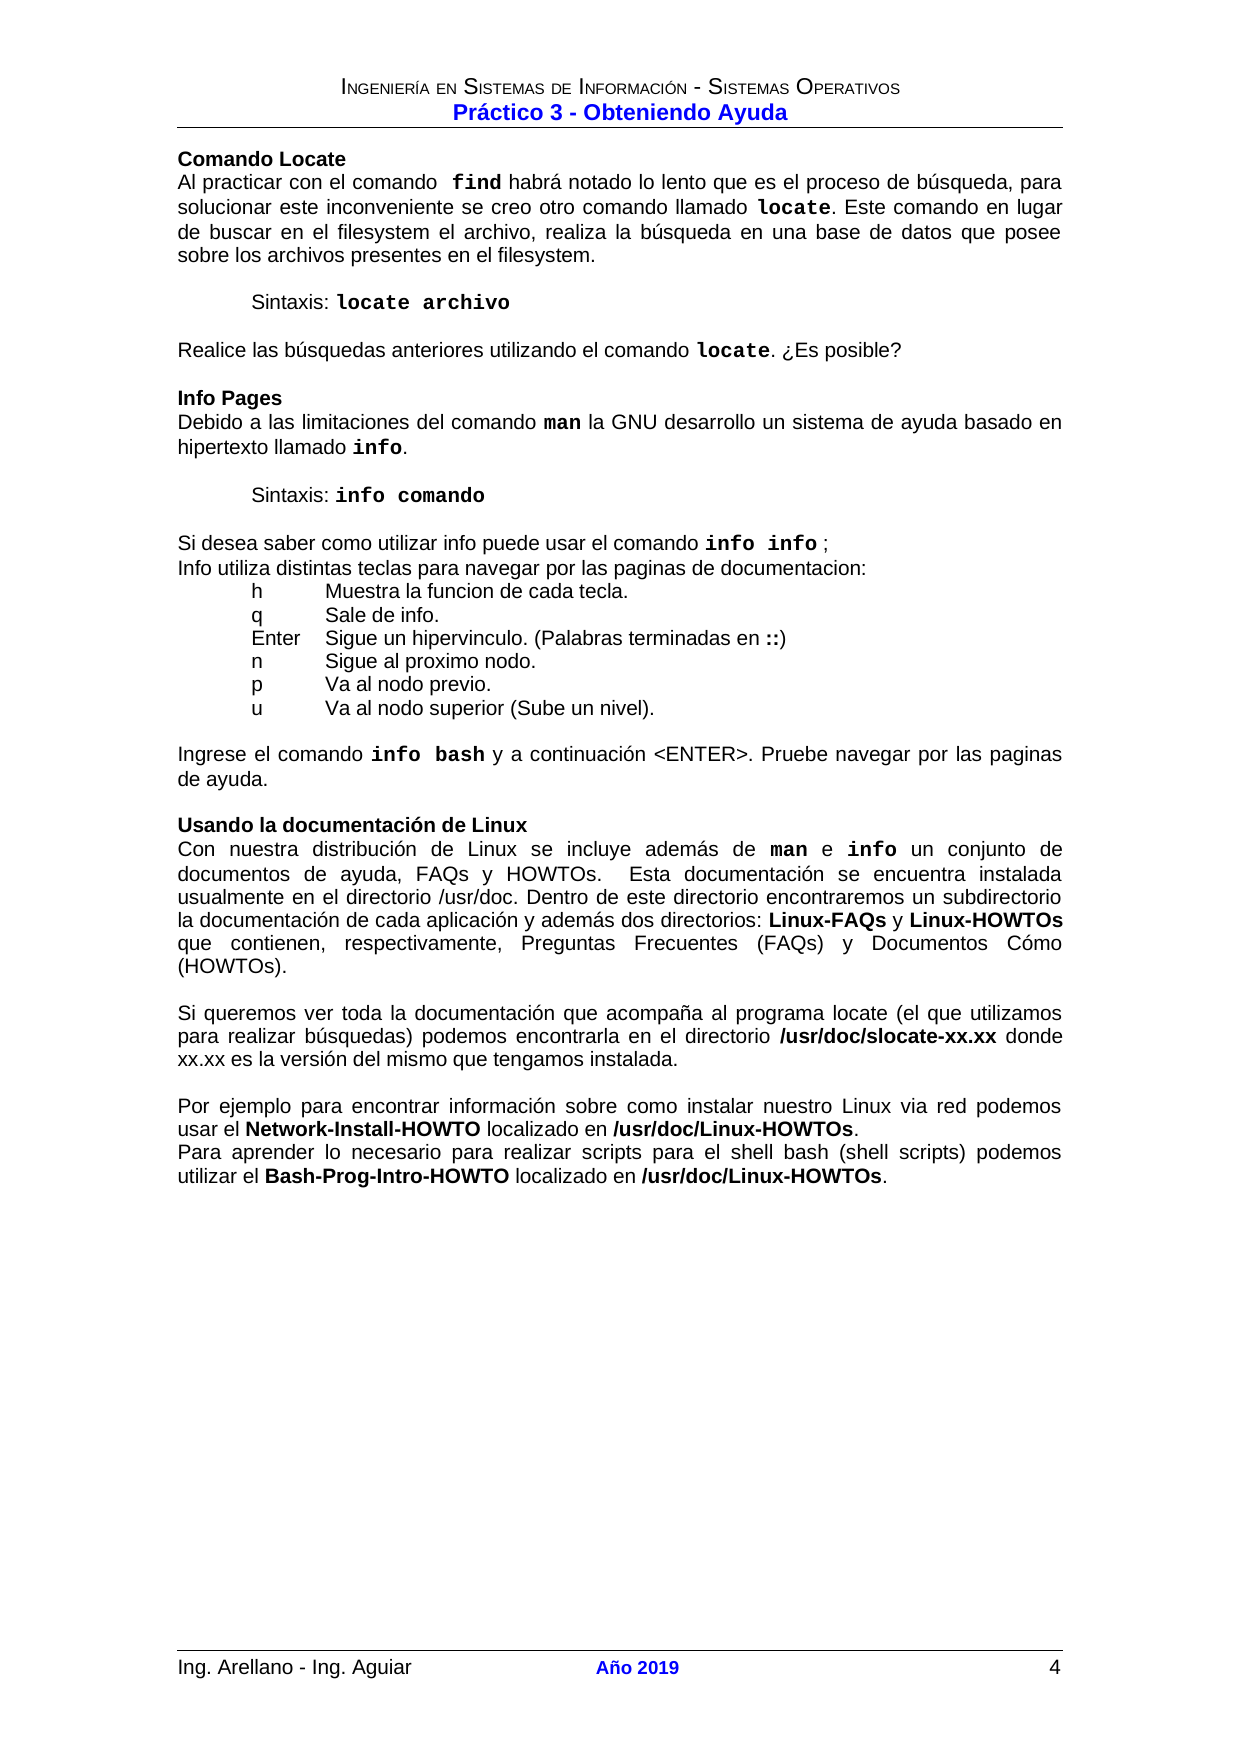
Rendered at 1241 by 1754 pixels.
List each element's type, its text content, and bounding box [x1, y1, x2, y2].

text Usando la documentación de Linux [177, 814, 1063, 837]
text Para aprender lo necesario para realizar scripts para el shell bash (shell scripts) podemos utilizar el Bash-Prog-Intro-HOWTO localizado en /usr/doc/Linux-HOWTOs. [177, 1141, 1063, 1187]
text Realice las búsquedas anteriores utilizando el comando locate. ¿Es posible? [177, 339, 1063, 364]
text Ingrese el comando info bash y a continuación <ENTER>. Pruebe navegar por las paginas de ayuda. [177, 743, 1063, 791]
text Info Pages [177, 387, 1063, 410]
text u Va al nodo superior (Sube un nivel). [177, 696, 1063, 719]
text Debido a las limitaciones del comando man la GNU desarrollo un sistema de ayuda basado en hipertexto llamado info. [177, 410, 1063, 460]
text Por ejemplo para encontrar información sobre como instalar nuestro Linux via red podemos usar el Network-Install-HOWTO localizado en /usr/doc/Linux-HOWTOs. [177, 1094, 1063, 1141]
text Si desea saber como utilizar info puede usar el comando info info ; [177, 532, 1063, 557]
text Sintaxis: info comando [177, 483, 1063, 508]
text Con nuestra distribución de Linux se incluye además de man e info un conjunto de documentos de ayuda, FAQs y HOWTOs. Esta documentación se encuentra instalada usualmente en el directorio /usr/doc. Dentro de este directorio encontraremos un subdirectorio la documentación de cada aplicación y además dos directorios: Linux-FAQs y Linux-HOWTOs que contienen, respectivamente, Preguntas Frecuentes (FAQs) y Documentos Cómo (HOWTOs). [177, 837, 1063, 978]
text Comando Locate [177, 148, 1063, 171]
text Sintaxis: locate archivo [177, 291, 1063, 316]
text p Va al nodo previo. [177, 673, 1063, 696]
text n Sigue al proximo nodo. [177, 650, 1063, 673]
text q Sale de info. [177, 603, 1063, 626]
text Info utiliza distintas teclas para navegar por las paginas de documentacion: [177, 557, 1063, 580]
text h Muestra la funcion de cada tecla. [177, 580, 1063, 603]
text Si queremos ver toda la documentación que acompaña al programa locate (el que utilizamos para realizar búsquedas) podemos encontrarla en el directorio /usr/doc/slocate-xx.xx donde xx.xx es la versión del mismo que tengamos instalada. [177, 1002, 1063, 1071]
text Enter Sigue un hipervinculo. (Palabras terminadas en ::) [177, 626, 1063, 650]
text Al practicar con el comando find habrá notado lo lento que es el proceso de búsqueda, para solucionar este inconveniente se creo otro comando llamado locate. Este comando en lugar de buscar en el filesystem el archivo, realiza la búsqueda en una base de datos que posee sobre los archivos presentes en el filesystem. [177, 171, 1063, 267]
